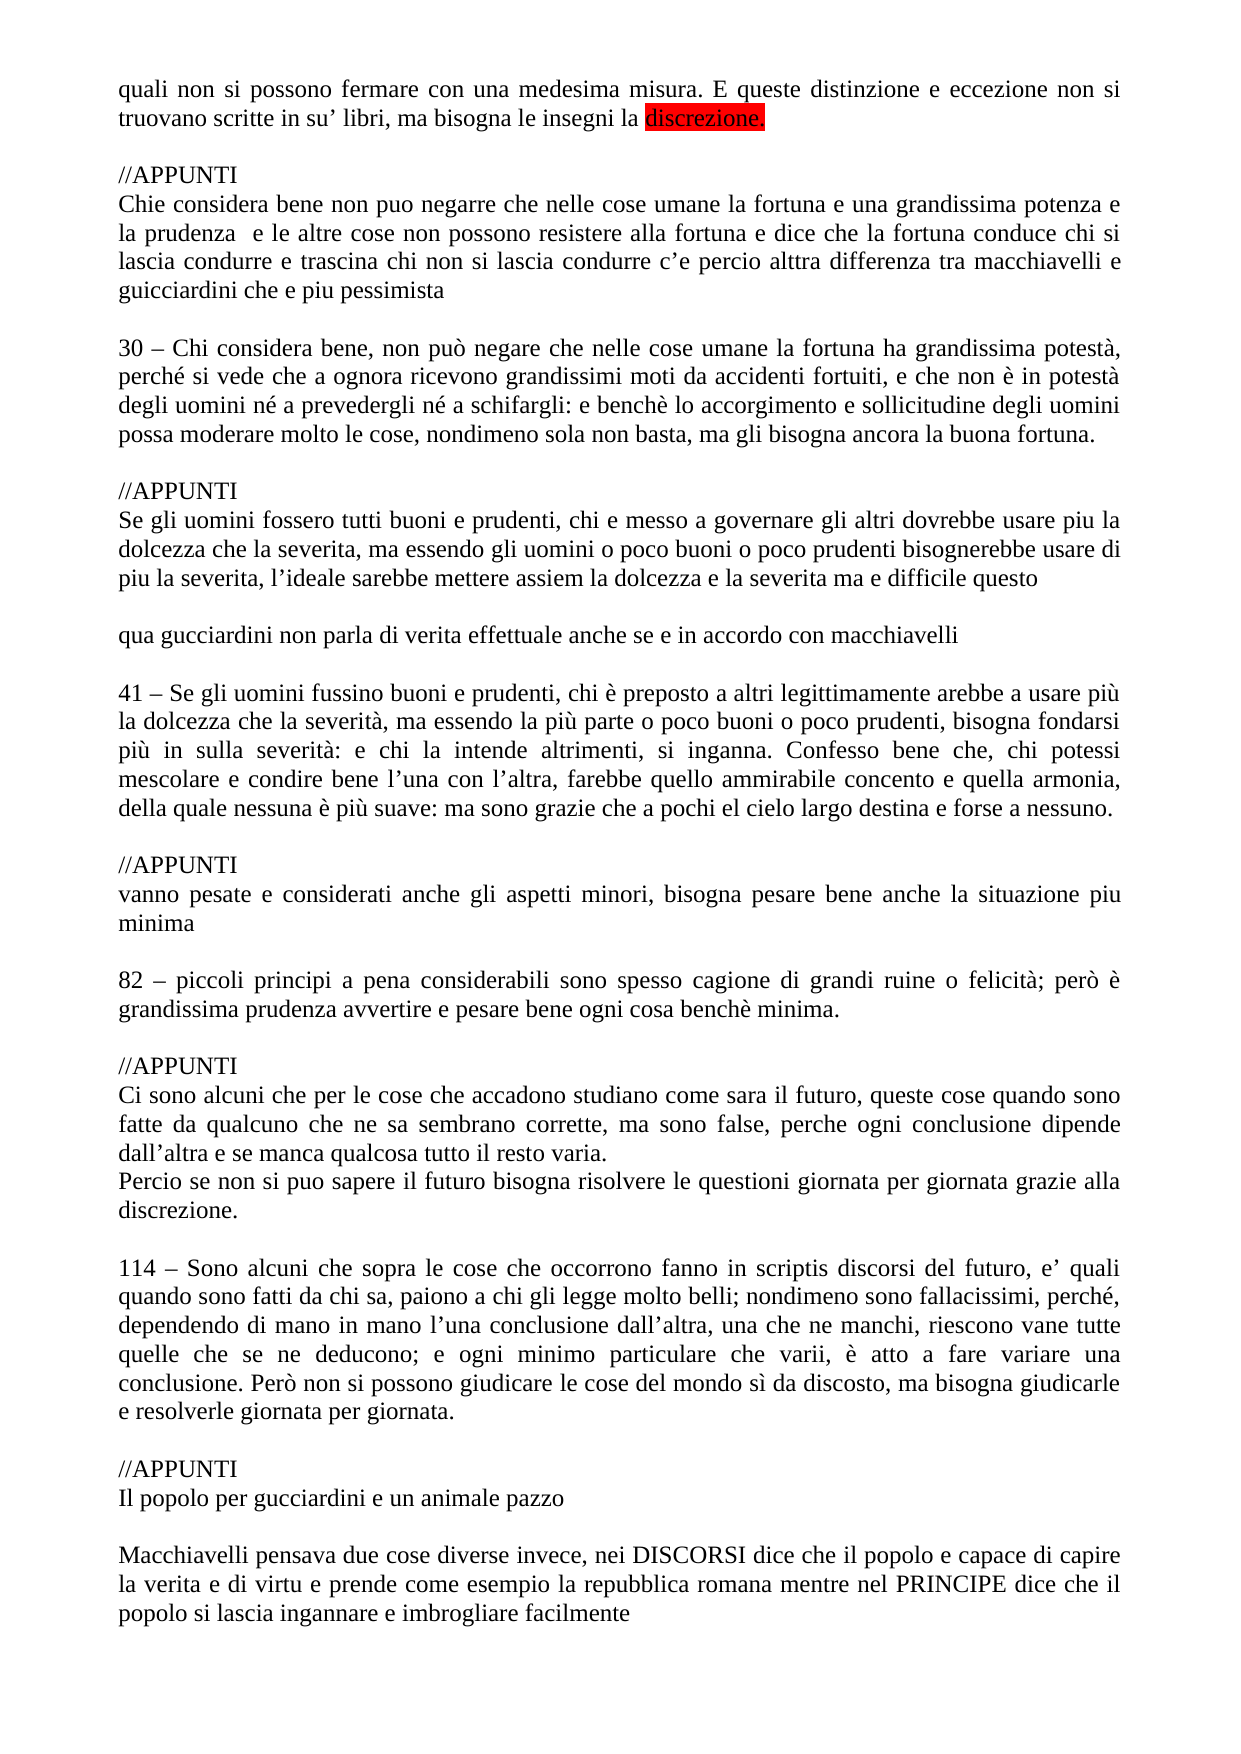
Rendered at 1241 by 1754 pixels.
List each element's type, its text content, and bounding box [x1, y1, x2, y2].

text Percio se non si puo sapere il futuro bisogna risolvere le questioni giornata per giornata grazie alla discrezione. [118, 1166, 1122, 1224]
text Macchiavelli pensava due cose diverse invece, nei DISCORSI dice che il popolo e capace di capire la verita e di virtu e prende come esempio la repubblica romana mentre nel PRINCIPE dice che il popolo si lascia ingannare e imbrogliare facilmente [118, 1540, 1122, 1626]
text Il popolo per gucciardini e un animale pazzo [118, 1483, 1122, 1511]
text 114 – Sono alcuni che sopra le cose che occorrono fanno in scriptis discorsi del futuro, e’ quali quando sono fatti da chi sa, paiono a chi gli legge molto belli; nondimeno sono fallacissimi, perché, dependendo di mano in mano l’una conclusione dall’altra, una che ne manchi, riescono vane tutte quelle che se ne deducono; e ogni minimo particulare che varii, è atto a fare variare una conclusione. Però non si possono giudicare le cose del mondo sì da discosto, ma bisogna giudicarle e resolverle giornata per giornata. [118, 1253, 1122, 1425]
text //APPUNTI [118, 476, 1122, 505]
text Chie considera bene non puo negarre che nelle cose umane la fortuna e una grandissima potenza e la prudenza e le altre cose non possono resistere alla fortuna e dice che la fortuna conduce chi si lascia condurre e trascina chi non si lascia condurre c’e percio alttra differenza tra macchiavelli e guicciardini che e piu pessimista [118, 189, 1122, 304]
text //APPUNTI [118, 850, 1122, 879]
text //APPUNTI [118, 1051, 1122, 1080]
text 30 – Chi considera bene, non può negare che nelle cose umane la fortuna ha grandissima potestà, perché si vede che a ognora ricevono grandissimi moti da accidenti fortuiti, e che non è in potestà degli uomini né a prevedergli né a schifargli: e benchè lo accorgimento e sollicitudine degli uomini possa moderare molto le cose, nondimeno sola non basta, ma gli bisogna ancora la buona fortuna. [118, 333, 1122, 448]
text Se gli uomini fossero tutti buoni e prudenti, chi e messo a governare gli altri dovrebbe usare piu la dolcezza che la severita, ma essendo gli uomini o poco buoni o poco prudenti bisognerebbe usare di piu la severita, l’ideale sarebbe mettere assiem la dolcezza e la severita ma e difficile questo [118, 505, 1122, 591]
text 41 – Se gli uomini fussino buoni e prudenti, chi è preposto a altri legittimamente arebbe a usare più la dolcezza che la severità, ma essendo la più parte o poco buoni o poco prudenti, bisogna fondarsi più in sulla severità: e chi la intende altrimenti, si inganna. Confesso bene che, chi potessi mescolare e condire bene l’una con l’altra, farebbe quello ammirabile concento e quella armonia, della quale nessuna è più suave: ma sono grazie che a pochi el cielo largo destina e forse a nessuno. [118, 678, 1122, 821]
text quali non si possono fermare con una medesima misura. E queste distinzione e eccezione non si truovano scritte in su’ libri, ma bisogna le insegni la discrezione. [118, 74, 1122, 131]
text //APPUNTI [118, 160, 1122, 189]
text 82 – piccoli principi a pena considerabili sono spesso cagione di grandi ruine o felicità; però è grandissima prudenza avvertire e pesare bene ogni cosa benchè minima. [118, 965, 1122, 1023]
text qua gucciardini non parla di verita effettuale anche se e in accordo con macchiavelli [118, 620, 1122, 649]
text vanno pesate e considerati anche gli aspetti minori, bisogna pesare bene anche la situazione piu minima [118, 879, 1122, 936]
text Ci sono alcuni che per le cose che accadono studiano come sara il futuro, queste cose quando sono fatte da qualcuno che ne sa sembrano corrette, ma sono false, perche ogni conclusione dipende dall’altra e se manca qualcosa tutto il resto varia. [118, 1080, 1122, 1166]
text //APPUNTI [118, 1454, 1122, 1483]
